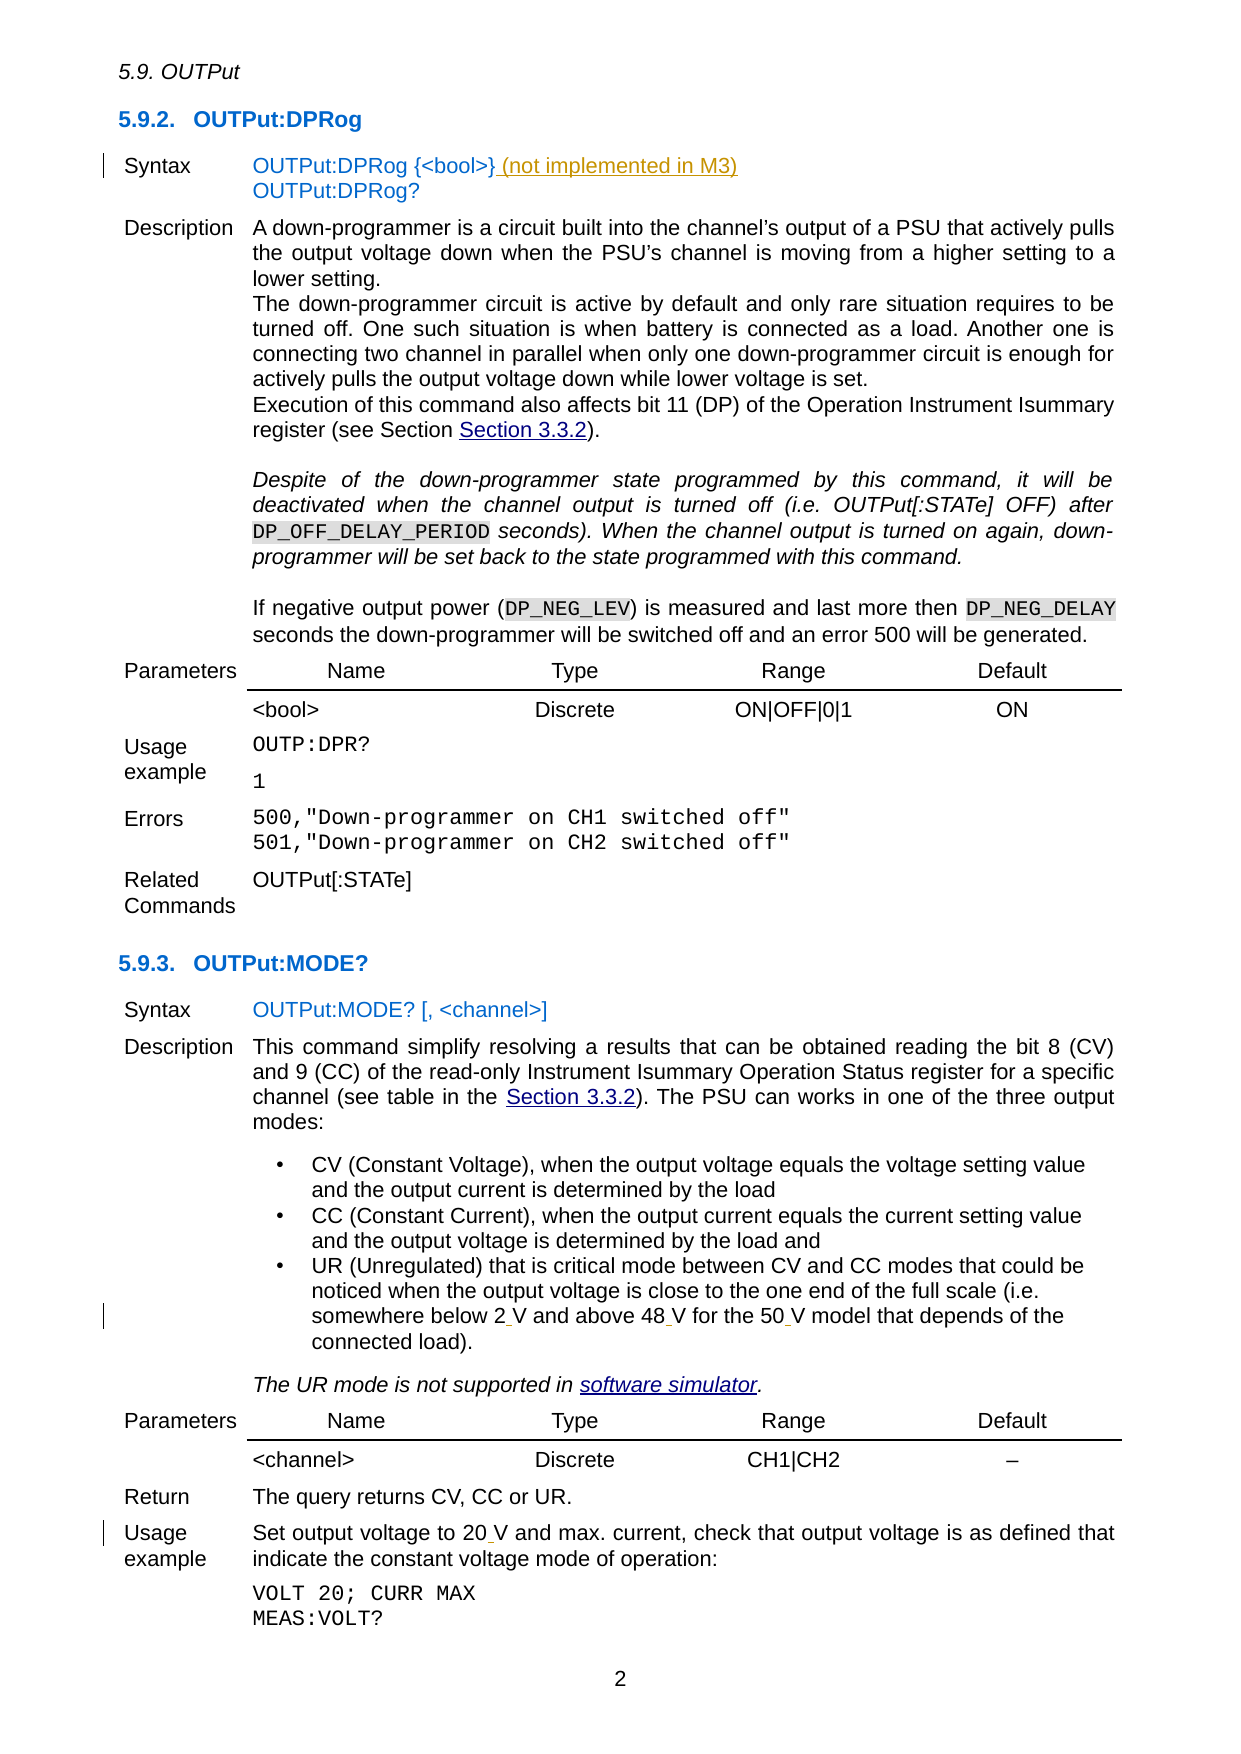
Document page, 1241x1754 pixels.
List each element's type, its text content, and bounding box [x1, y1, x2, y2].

table_cell ON [903, 691, 1122, 728]
table_cell Type [465, 653, 684, 689]
table_cell Usage example [118, 728, 247, 801]
table_cell OUTP:DPR? 1 [247, 728, 1122, 801]
table_cell Parameters [118, 653, 247, 728]
table_cell Errors [118, 801, 247, 862]
table_cell OUTPut[:STATe] [247, 862, 1122, 923]
table_cell Default [903, 653, 1122, 689]
table_cell The query returns CV, CC or UR. [247, 1478, 1122, 1514]
table_cell A down-programmer is a circuit built into the channel’s output of a PSU that actively pulls the output voltage down when the PSU’s channel is moving from a higher setting to a lower setting. The down-programmer circuit is active by default and only rare situation requires to be turned off. One such situation is when battery is connected as a load. Another one is connecting two channel in parallel when only one down-programmer circuit is enough for actively pulls the output voltage down while lower voltage is set. Execution of this command also affects bit 11 (DP) of the Operation Instrument Isummary register (see Section Section 3.3.2). Despite of the down-programmer state programmed by this command, it will be deactivated when the channel output is turned off (i.e. OUTPut[:STATe] OFF) after DP_OFF_DELAY_PERIOD seconds). When the channel output is turned on again, down-programmer will be set back to the state programmed with this command. If negative output power (DP_NEG_LEV) is measured and last more then DP_NEG_DELAY seconds the down-programmer will be switched off and an error 500 will be generated. [247, 209, 1122, 652]
table_header OUTPut:MODE? [, <channel>] [247, 991, 1122, 1028]
subtitle OUTPut:MODE? [118, 950, 1122, 976]
table_cell Name [247, 653, 465, 689]
table_cell This command simplify resolving a results that can be obtained reading the bit 8 (CV) and 9 (CC) of the read-only Instrument Isummary Operation Status register for a specific channel (see table in the Section 3.3.2). The PSU can works in one of the three output modes: CV (Constant Voltage), when the output voltage equals the voltage setting value and the output current is determined by the load CC (Constant Current), when the output current equals the current setting value and the output voltage is determined by the load and UR (Unregulated) that is critical mode between CV and CC modes that could be noticed when the output voltage is close to the one end of the full scale (i.e. somewhere below 2 V and above 48 V for the 50 V model that depends of the connected load). The UR mode is not supported in software simulator. [247, 1028, 1122, 1402]
table_cell ON|OFF|0|1 [684, 691, 903, 728]
table_cell Description [118, 209, 247, 652]
table_cell Set output voltage to 20 V and max. current, check that output voltage is as defined that indicate the constant voltage mode of operation: VOLT 20; CURR MAX MEAS:VOLT? [247, 1515, 1122, 1638]
subtitle OUTPut:DPRog [118, 106, 1122, 133]
table_cell – [903, 1441, 1122, 1478]
table_header Syntax [118, 991, 247, 1028]
table_cell 500,"Down-programmer on CH1 switched off" 501,"Down-programmer on CH2 switched off" [247, 801, 1122, 862]
table_cell Description [118, 1028, 247, 1402]
table_cell Type [465, 1403, 684, 1439]
table_cell <bool> [247, 691, 465, 728]
table_header OUTPut:DPRog {<bool>} (not implemented in M3) OUTPut:DPRog? [247, 148, 1122, 209]
table_cell Name [247, 1403, 465, 1439]
table_cell Default [903, 1403, 1122, 1439]
table_cell Discrete [465, 691, 684, 728]
table_cell Return [118, 1478, 247, 1514]
table_cell Range [684, 1403, 903, 1439]
table_header Syntax [118, 148, 247, 209]
table_cell Usage example [118, 1515, 247, 1638]
table_cell Related Commands [118, 862, 247, 923]
table_cell CH1|CH2 [684, 1441, 903, 1478]
table_cell Discrete [465, 1441, 684, 1478]
table_cell Parameters [118, 1403, 247, 1478]
table_cell <channel> [247, 1441, 465, 1478]
table_cell Range [684, 653, 903, 689]
